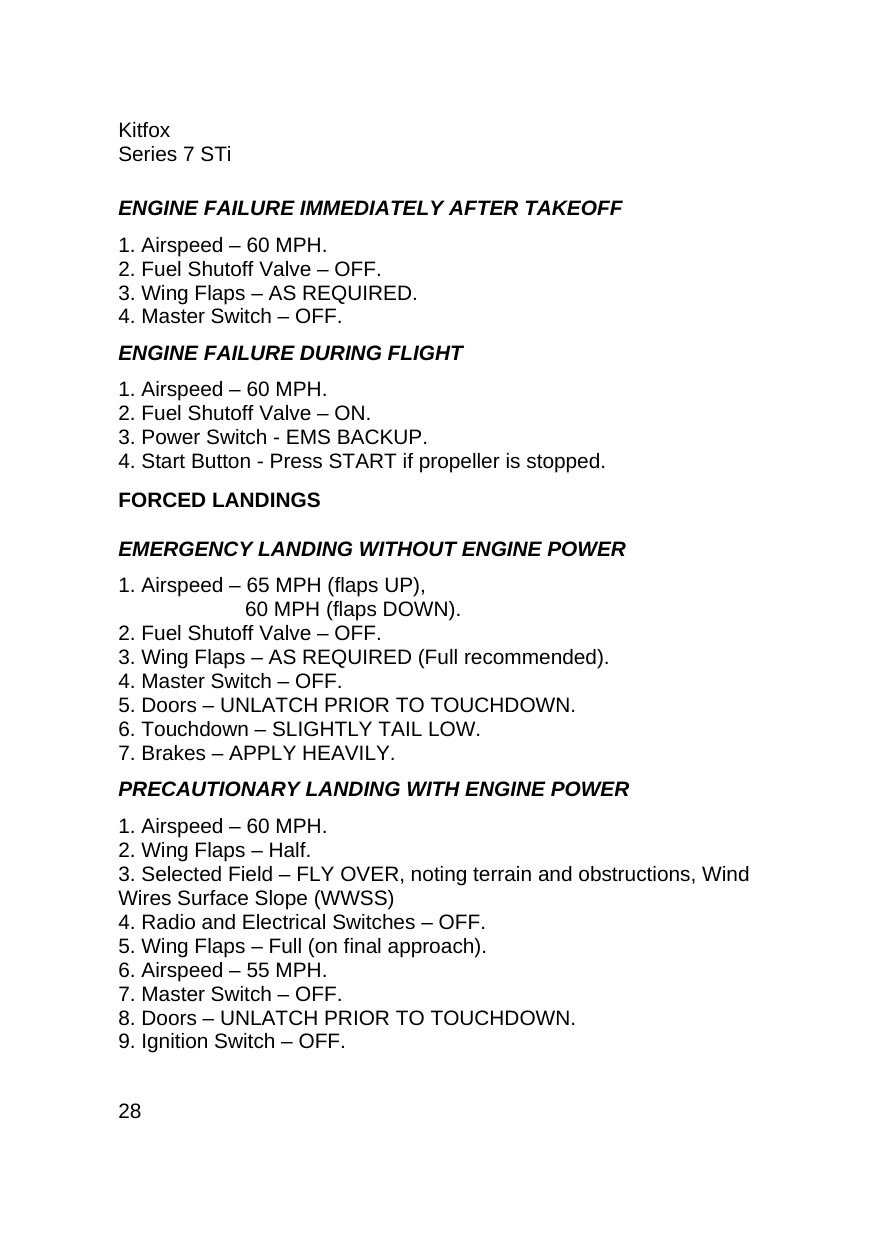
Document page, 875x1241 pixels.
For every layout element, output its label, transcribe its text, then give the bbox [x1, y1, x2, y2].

text 4. Start Button - Press START if propeller is stopped. [118, 449, 756, 473]
text 3. Wing Flaps – AS REQUIRED. [118, 280, 756, 304]
subtitle EMERGENCY LANDING WITHOUT ENGINE POWER [118, 537, 756, 561]
text 2. Fuel Shutoff Valve – OFF. [118, 256, 756, 280]
text 5. Doors – UNLATCH PRIOR TO TOUCHDOWN. [118, 693, 756, 717]
text 8. Doors – UNLATCH PRIOR TO TOUCHDOWN. [118, 1005, 756, 1029]
text 7. Master Switch – OFF. [118, 981, 756, 1005]
subtitle ENGINE FAILURE IMMEDIATELY AFTER TAKEOFF [118, 196, 756, 220]
text 3. Power Switch - EMS BACKUP. [118, 425, 756, 449]
text 6. Touchdown – SLIGHTLY TAIL LOW. [118, 717, 756, 741]
text 7. Brakes – APPLY HEAVILY. [118, 741, 756, 765]
text 1. Airspeed – 60 MPH. [118, 377, 756, 401]
text 1. Airspeed – 65 MPH (flaps UP), [118, 573, 756, 597]
text 6. Airspeed – 55 MPH. [118, 957, 756, 981]
text 3. Selected Field – FLY OVER, noting terrain and obstructions, Wind Wires Surface Slope (WWSS) [118, 862, 756, 909]
text 2. Fuel Shutoff Valve – ON. [118, 401, 756, 425]
subtitle ENGINE FAILURE DURING FLIGHT [118, 341, 756, 365]
subtitle PRECAUTIONARY LANDING WITH ENGINE POWER [118, 777, 756, 801]
text 3. Wing Flaps – AS REQUIRED (Full recommended). [118, 645, 756, 669]
text 5. Wing Flaps – Full (on final approach). [118, 933, 756, 957]
text 2. Fuel Shutoff Valve – OFF. [118, 621, 756, 645]
text 1. Airspeed – 60 MPH. [118, 232, 756, 256]
subtitle FORCED LANDINGS [118, 488, 756, 512]
text 9. Ignition Switch – OFF. [118, 1029, 756, 1053]
text 1. Airspeed – 60 MPH. [118, 814, 756, 838]
text 4. Master Switch – OFF. [118, 304, 756, 328]
text 2. Wing Flaps – Half. [118, 838, 756, 862]
text 4. Master Switch – OFF. [118, 669, 756, 693]
text 4. Radio and Electrical Switches – OFF. [118, 909, 756, 933]
text 60 MPH (flaps DOWN). [118, 597, 756, 621]
